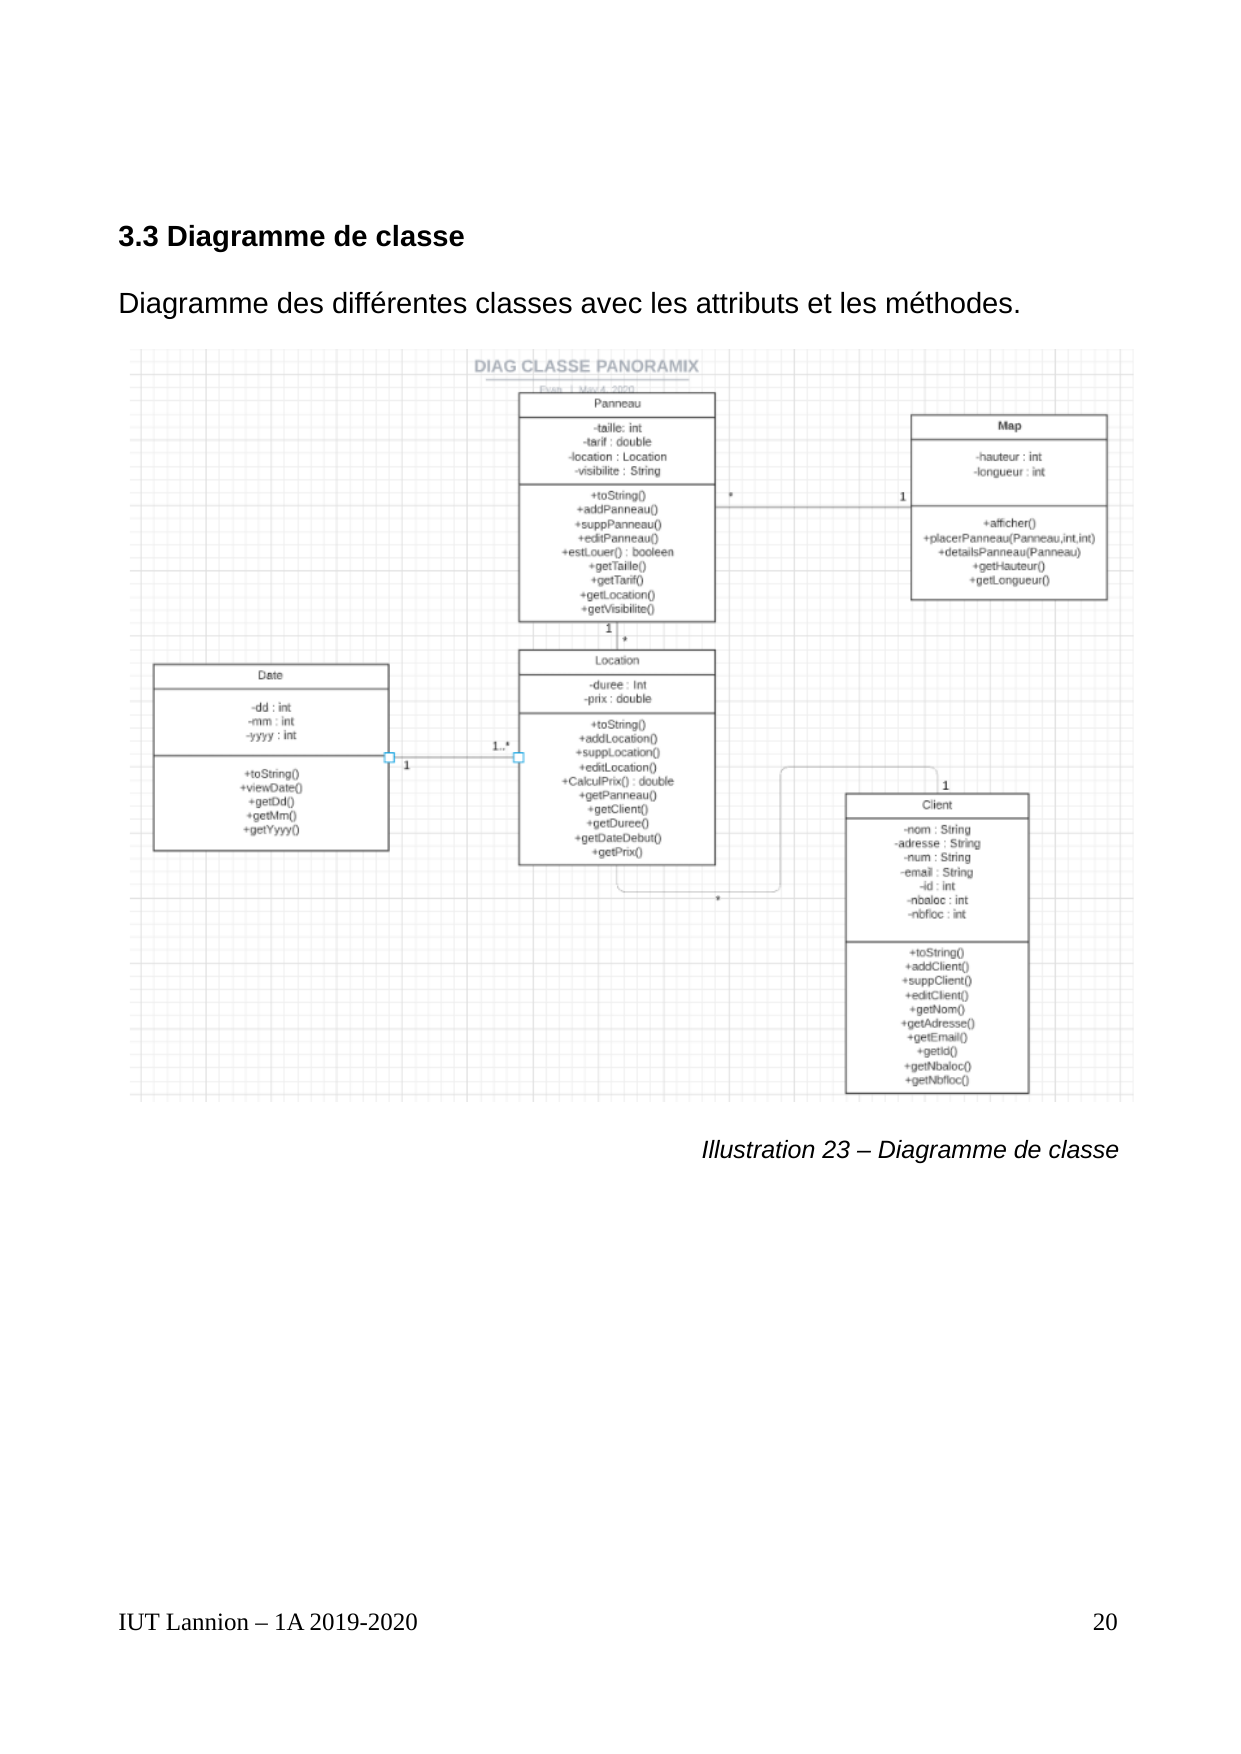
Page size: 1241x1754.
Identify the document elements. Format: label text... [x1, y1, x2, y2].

text 3.3 Diagramme de classe [118, 219, 1122, 252]
text Diagramme des différentes classes avec les attributs et les méthodes. [118, 286, 1122, 319]
picture [129, 349, 1134, 1102]
text Illustration 23 – Diagramme de classe [118, 1135, 1122, 1164]
